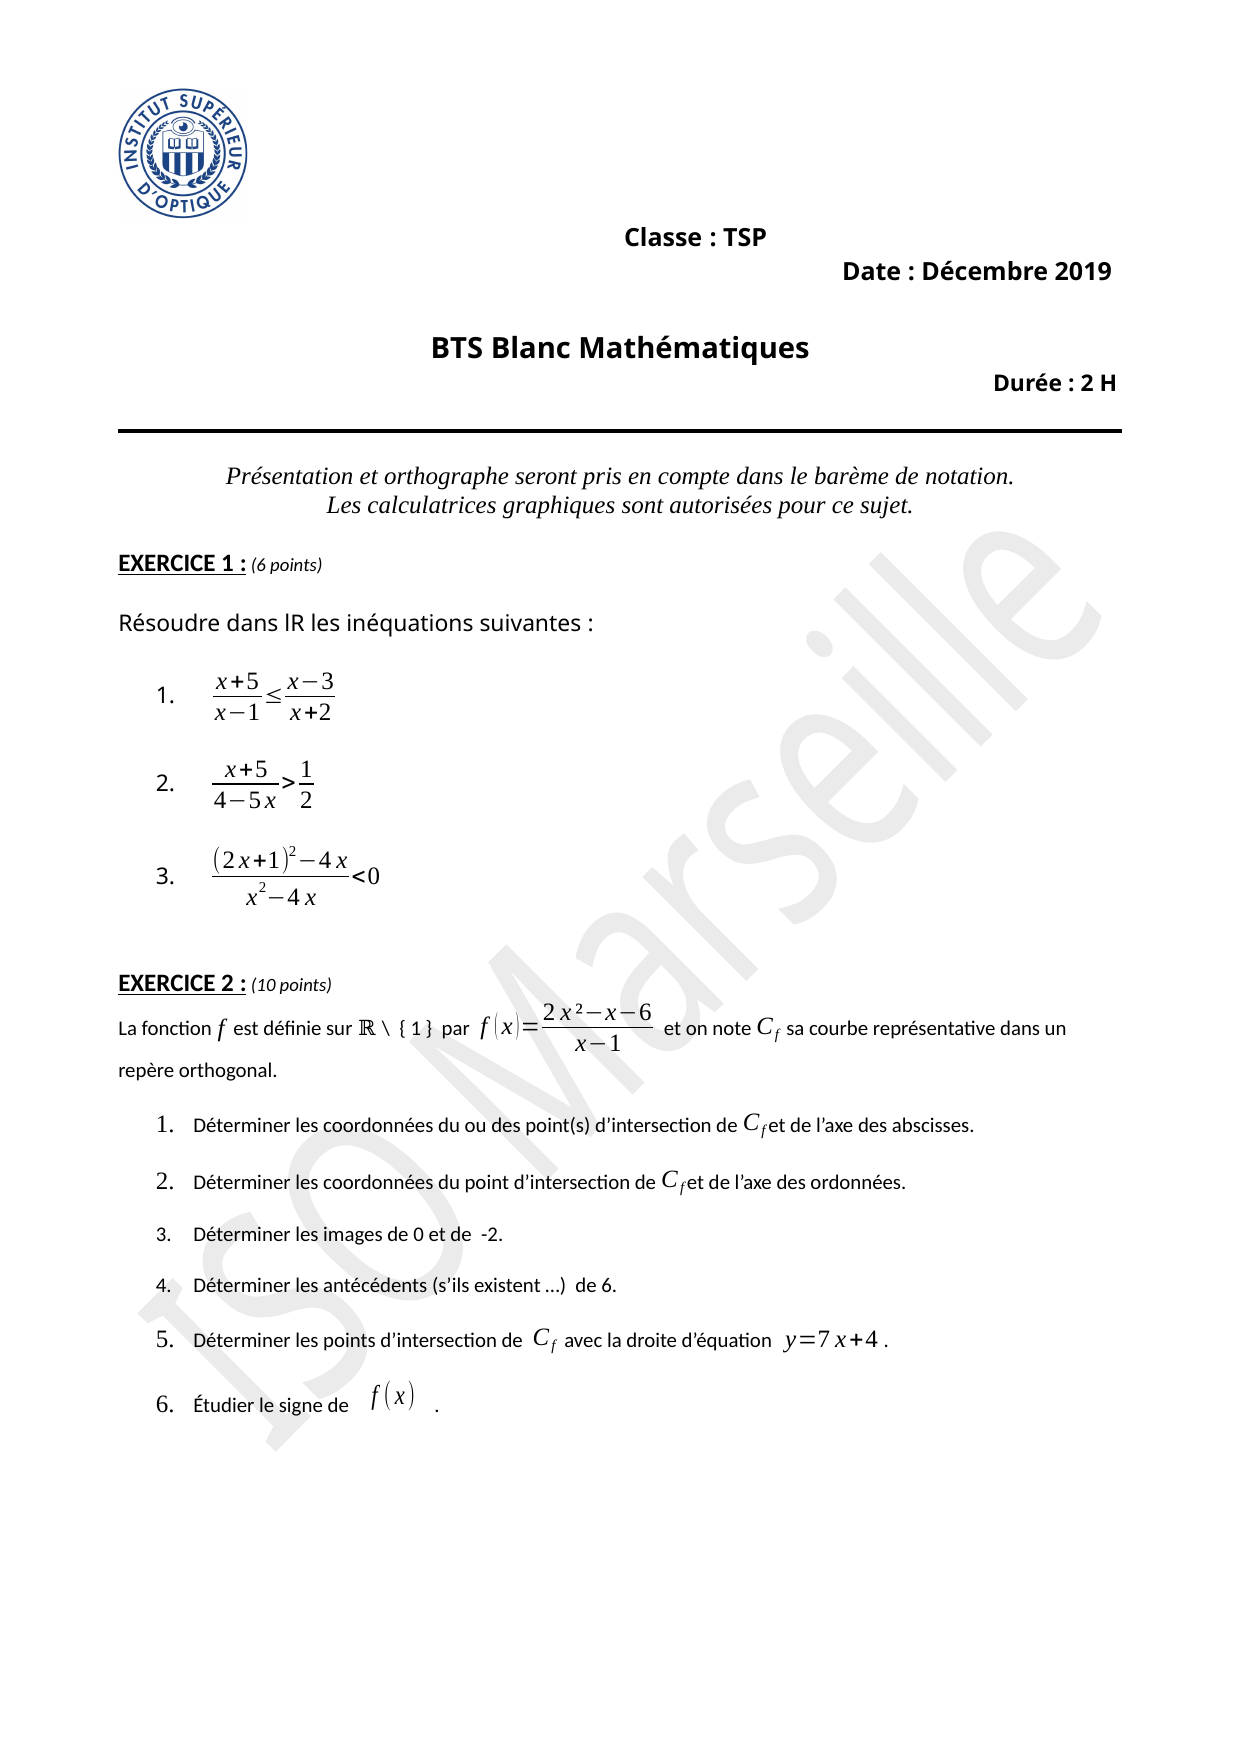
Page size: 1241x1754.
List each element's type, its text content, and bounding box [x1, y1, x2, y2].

list Déterminer les points d’intersection de avec la droite d’équation . [156, 1323, 1122, 1354]
text EXERCICE 1 : (6 points) [118, 548, 1122, 578]
list Étudier le signe de . [156, 1380, 1122, 1418]
text Les calculatrices graphiques sont autorisées pour ce sujet. [118, 490, 1122, 519]
list Déterminer les images de 0 et de -2. [156, 1221, 1122, 1247]
picture [118, 88, 248, 219]
text Présentation et orthographe seront pris en compte dans le barème de notation. [118, 461, 1122, 490]
list Déterminer les coordonnées du ou des point(s) d’intersection de et de l’axe des abscisses. [156, 1108, 1122, 1139]
text BTS Blanc Mathématiques [118, 328, 1122, 367]
list Déterminer les antécédents (s’ils existent …) de 6. [156, 1272, 1122, 1298]
text Durée : 2 H [118, 367, 1122, 399]
list Déterminer les coordonnées du point d’intersection de et de l’axe des ordonnées. [156, 1165, 1122, 1196]
text La fonction est définie sur ℝ \ { 1 } par et on note sa courbe représentative dans un repère orthogonal. [118, 998, 1122, 1082]
text Résoudre dans lR les inéquations suivantes : [118, 607, 1122, 638]
text EXERCICE 2 : (10 points) [118, 968, 1122, 998]
